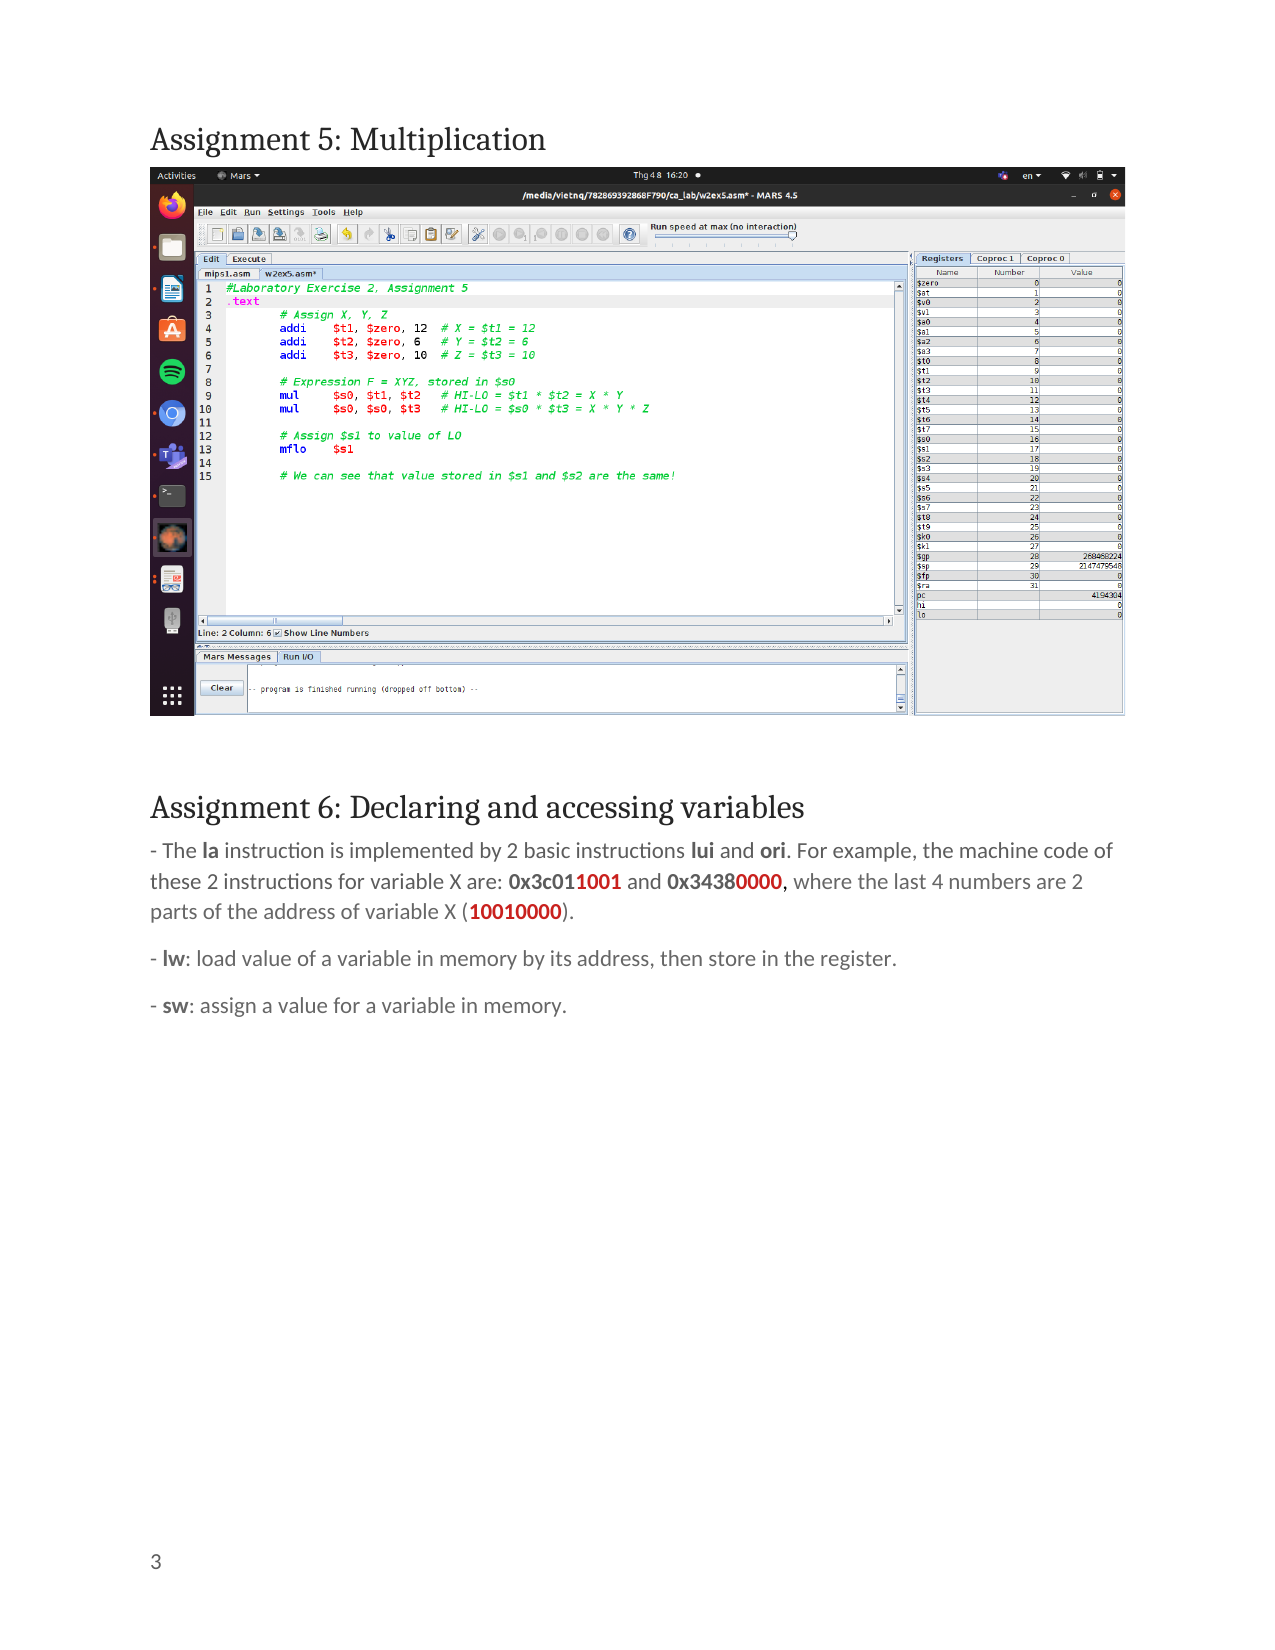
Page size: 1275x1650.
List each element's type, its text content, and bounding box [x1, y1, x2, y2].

text - sw: assign a value for a variable in memory. [150, 991, 1125, 1019]
text - The la instruction is implemented by 2 basic instructions lui and ori. For example, the machine code of these 2 instructions for variable X are: 0x3c011001 and 0x34380000, where the last 4 numbers are 2 parts of the address of variable X (10010000). [150, 837, 1125, 925]
text - lw: load value of a variable in memory by its address, then store in the register. [150, 944, 1125, 972]
subtitle Assignment 5: Multiplication [150, 120, 1125, 158]
picture [150, 167, 1125, 716]
subtitle Assignment 6: Declaring and accessing variables [150, 789, 1125, 827]
